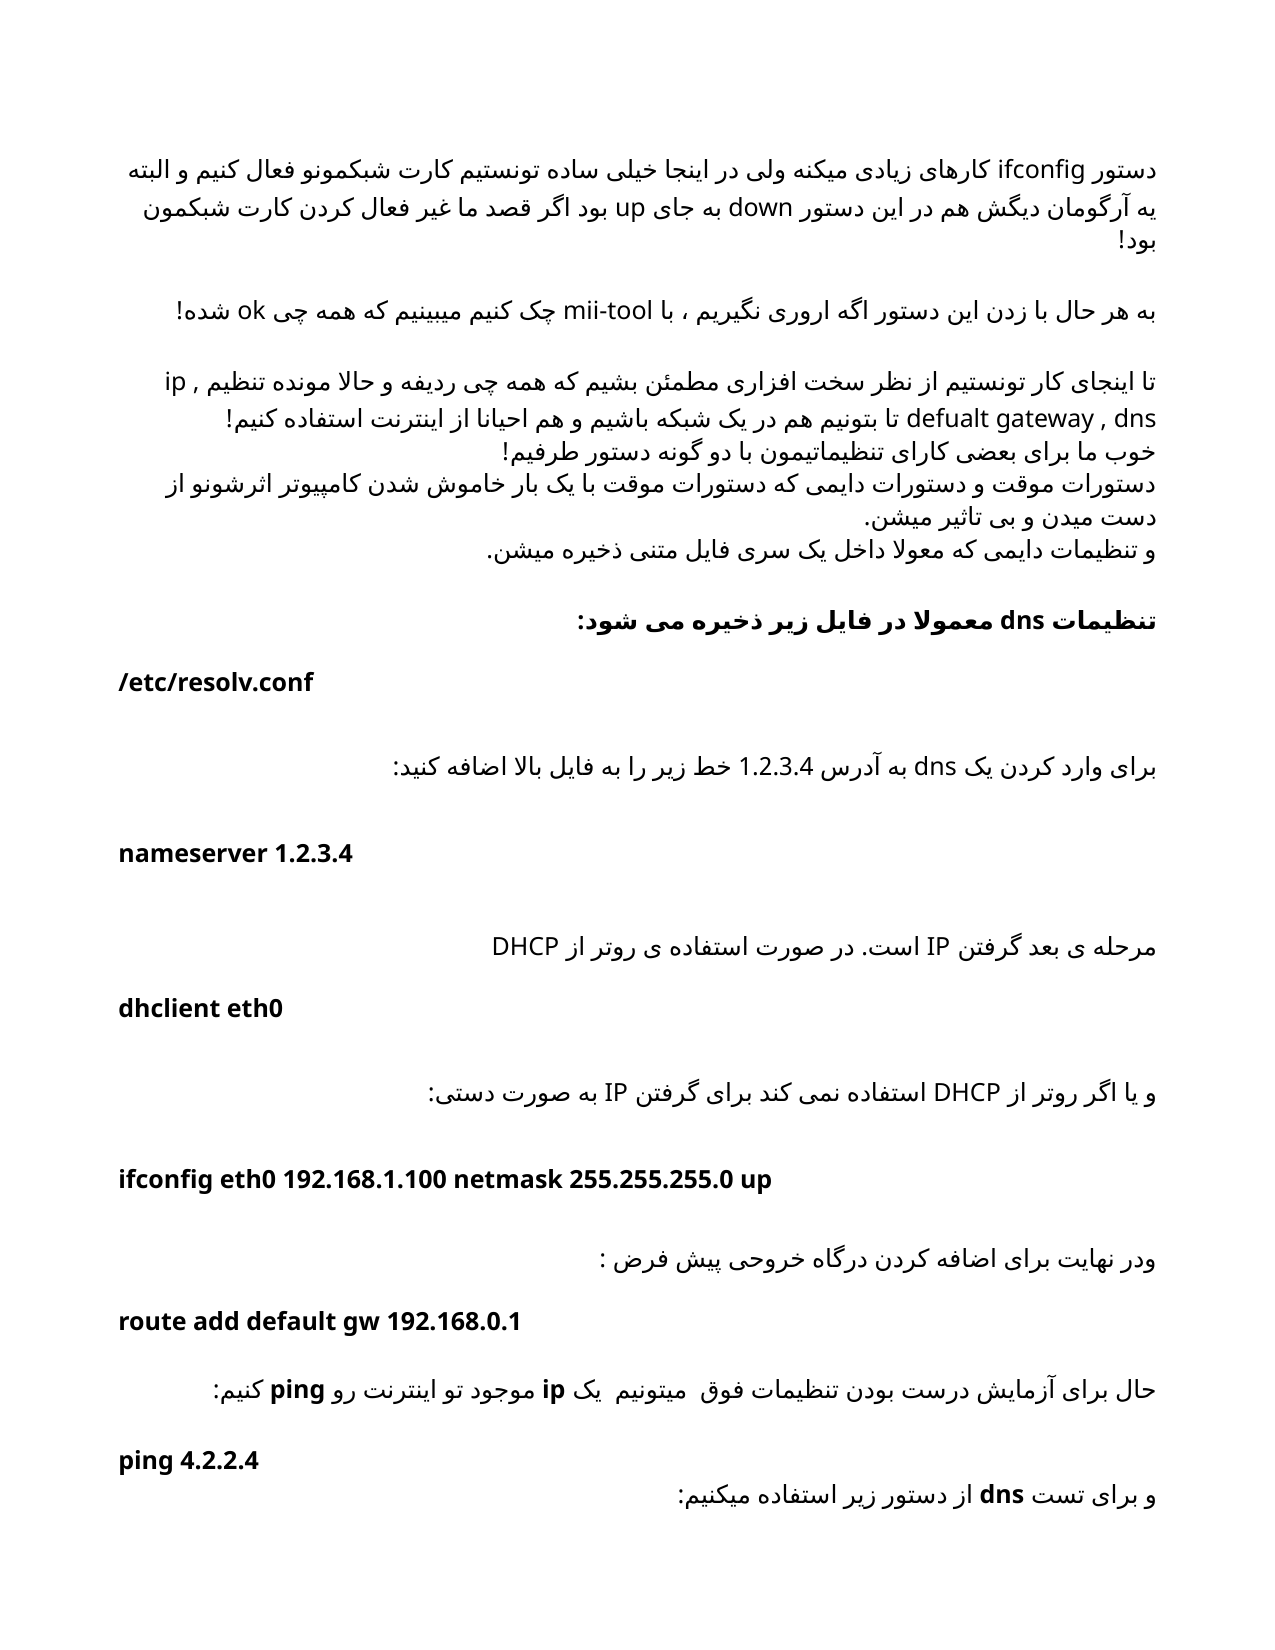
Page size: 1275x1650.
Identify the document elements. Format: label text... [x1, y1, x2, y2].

text حال برای آزمایش درست بودن تنظیمات فوق میتونیم یک ip موجود تو اینترنت رو ping کنیم: [118, 1371, 1157, 1408]
text و برای تست dns از دستور زیر استفاده میکنیم: [118, 1476, 1157, 1513]
text ifconfig eth0 192.168.1.100 netmask 255.255.255.0 up [118, 1161, 1157, 1196]
text مرحله ی بعد گرفتن IP است. در صورت استفاده ی روتر از DHCP [118, 928, 1157, 965]
text و تنظیمات دايمی که معولا داخل یک سری فایل متنی ذخیره میشن. [118, 536, 1157, 568]
text دستورات موقت و دستورات دایمی که دستورات موقت با یک بار خاموش شدن کامپیوتر اثرشونو از دست میدن و بی تاثیر میشن. [118, 470, 1157, 536]
text خوب ما برای بعضی کارای تنظیماتیمون با دو گونه دستور طرفیم! [118, 438, 1157, 470]
text و یا اگر روتر از DHCP استفاده نمی کند برای گرفتن IP به صورت دستی: [118, 1074, 1157, 1111]
text دستور ifconfig کارهای زیادی میکنه ولی در اینجا خیلی ساده تونستیم کارت شبکمونو فعال کنیم و البته یه آرگومان دیگش هم در این دستور down به جای up بود اگر قصد ما غیر فعال کردن کارت شبکمون بود! [118, 152, 1157, 259]
text تنظیمات dns معمولا در فایل زیر ذخیره می شود: [118, 602, 1157, 639]
text /etc/resolv.conf [118, 664, 1157, 698]
text nameserver 1.2.3.4 [118, 835, 1157, 869]
text dhclient eth0 [118, 990, 1157, 1024]
text route add default gw 192.168.0.1 [118, 1303, 1157, 1337]
text ودر نهایت برای اضافه کردن درگاه خروحی پیش فرض : [118, 1246, 1157, 1278]
text به هر حال با زدن این دستور اگه اروری نگیریم ، با mii-tool چک کنیم میبینیم که همه چی ok شده! [118, 293, 1157, 330]
text تا اینجای کار تونستیم از نظر سخت افزاری مطمئن بشیم که همه چی ردیفه و حالا مونده تنظیم ip , defualt gateway , dns تا بتونیم هم در یک شبکه باشیم و هم احیانا از اینترنت استفاده کنیم! [118, 364, 1157, 438]
text ping 4.2.2.4 [118, 1442, 1157, 1476]
text برای وارد کردن یک dns به آدرس 1.2.3.4 خط زیر را به فایل بالا اضافه کنید: [118, 748, 1157, 785]
